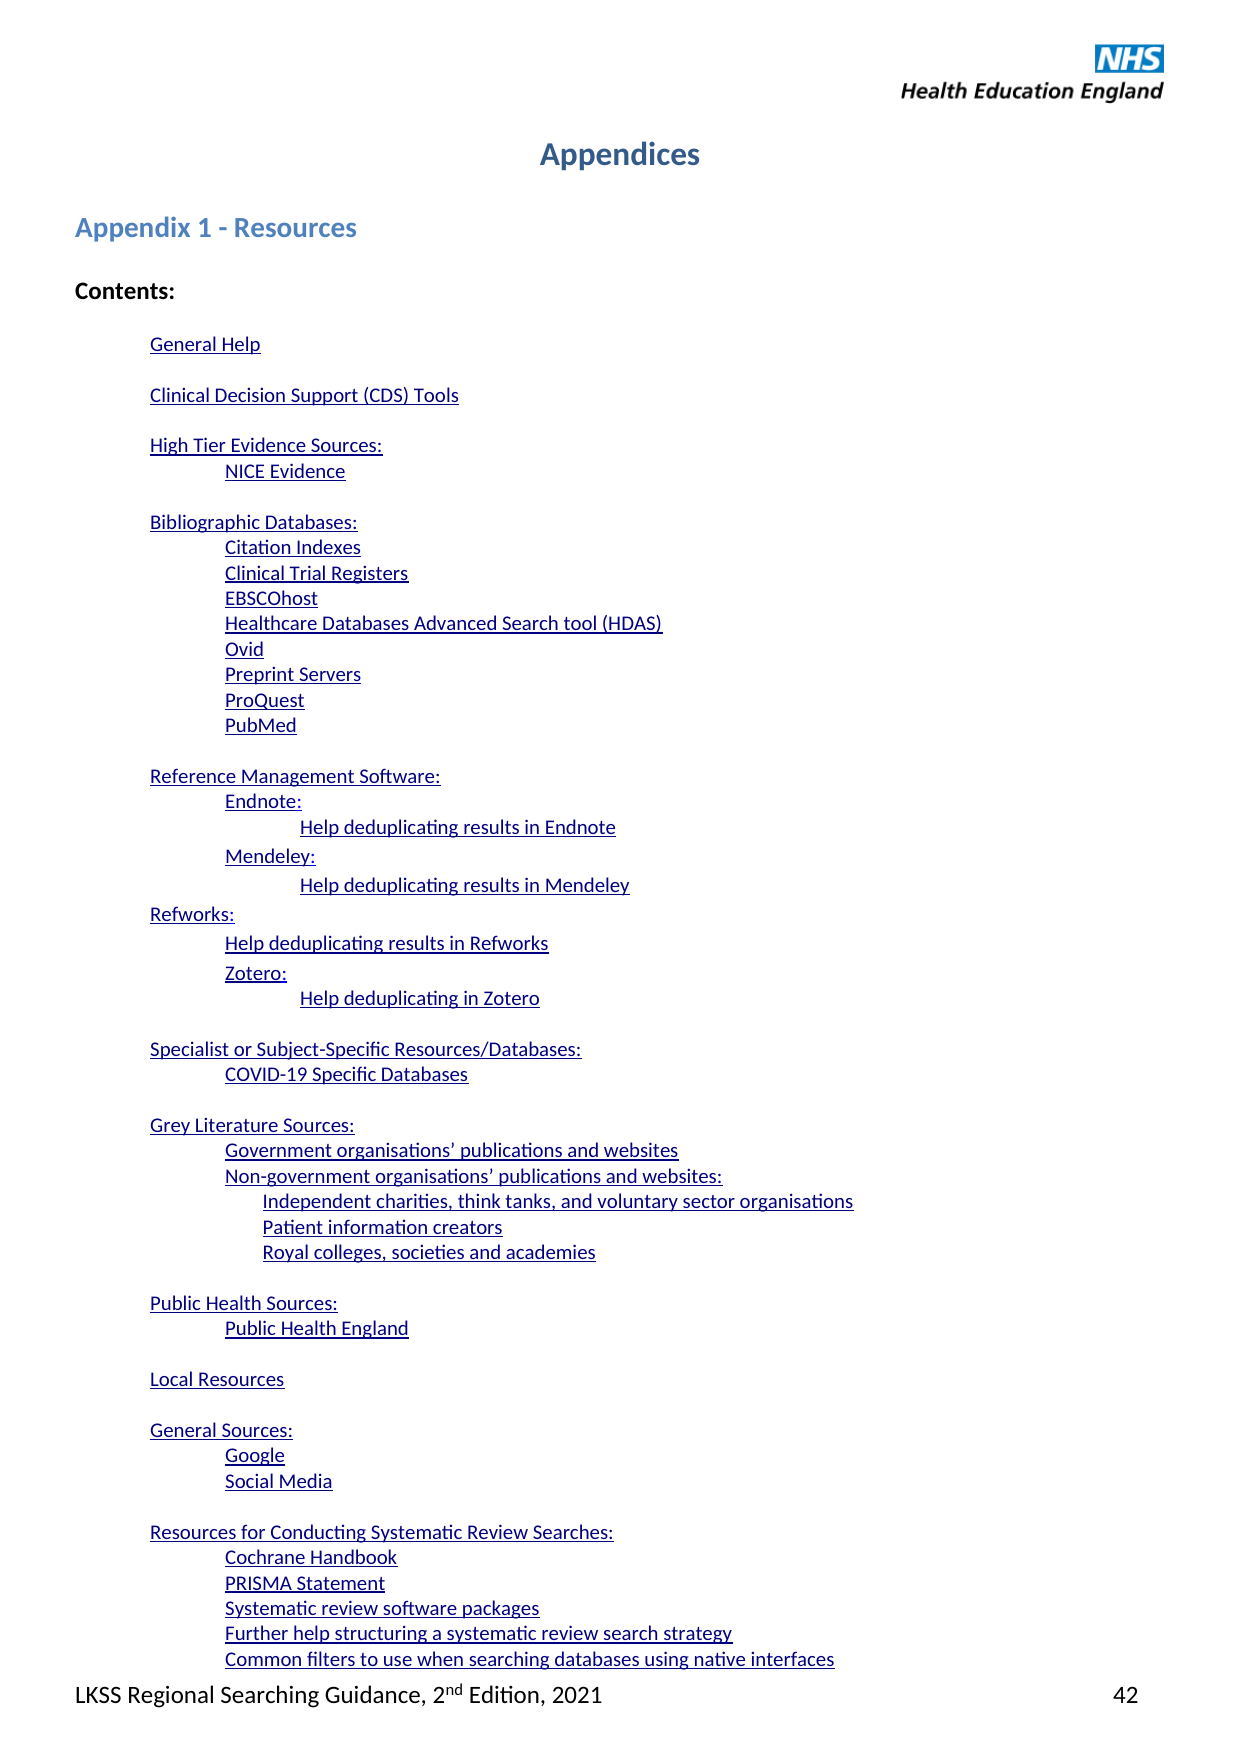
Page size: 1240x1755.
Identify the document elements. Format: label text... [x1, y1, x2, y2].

text Non-government organisations’ publications and websites: [150, 1163, 1164, 1188]
text Grey Literature Sources: [75, 1112, 1164, 1138]
text High Tier Evidence Sources: [150, 433, 1164, 458]
text Local Resources [150, 1366, 1164, 1392]
text Independent charities, think tanks, and voluntary sector organisations [262, 1188, 1164, 1214]
text Further help structuring a systematic review search strategy [150, 1621, 1164, 1646]
text General Sources: [150, 1417, 1164, 1443]
list Help deduplicating results in Endnote Mendeley: [225, 814, 1164, 868]
text Cochrane Handbook [150, 1544, 1164, 1570]
text Ovid [150, 636, 1164, 661]
text Bibliographic Databases: [150, 509, 1164, 534]
text Common filters to use when searching databases using native interfaces [75, 1646, 1164, 1671]
text PubMed [150, 712, 1164, 738]
text Zotero: [150, 960, 1164, 985]
list Refworks: [75, 901, 1164, 927]
text Clinical Decision Support (CDS) Tools [150, 382, 1164, 407]
text Help deduplicating in Zotero [225, 985, 1164, 1011]
text Social Media [150, 1468, 1164, 1493]
text Public Health England [150, 1316, 1164, 1341]
list Help deduplicating results in Mendeley [225, 872, 1164, 898]
text PRISMA Statement [150, 1570, 1164, 1595]
text Contents: [75, 275, 1164, 306]
text Clinical Trial Registers [150, 560, 1164, 585]
text COVID-19 Specific Databases [150, 1061, 1164, 1087]
subtitle Appendix 1 - Resources [75, 209, 1164, 244]
text General Help [75, 331, 1164, 356]
text Citation Indexes [150, 534, 1164, 560]
text Preprint Servers [225, 661, 1164, 687]
text Reference Management Software: [150, 763, 1164, 788]
text Systematic review software packages [150, 1595, 1164, 1621]
text ProQuest [150, 687, 1164, 712]
text Specialist or Subject-Specific Resources/Databases: [150, 1036, 1164, 1061]
text Public Health Sources: [75, 1290, 1164, 1316]
text Google [150, 1443, 1164, 1468]
text Endnote: [150, 788, 1164, 814]
subtitle Appendices [75, 133, 1164, 173]
text EBSCOhost [150, 585, 1164, 611]
list Help deduplicating results in Refworks [75, 931, 1164, 956]
text Resources for Conducting Systematic Review Searches: [150, 1519, 1164, 1544]
text Royal colleges, societies and academies [187, 1239, 1164, 1265]
text NICE Evidence [150, 458, 1164, 483]
text Patient information creators [262, 1214, 1164, 1239]
text Healthcare Databases Advanced Search tool (HDAS) [150, 611, 1164, 636]
text Government organisations’ publications and websites [150, 1138, 1164, 1163]
